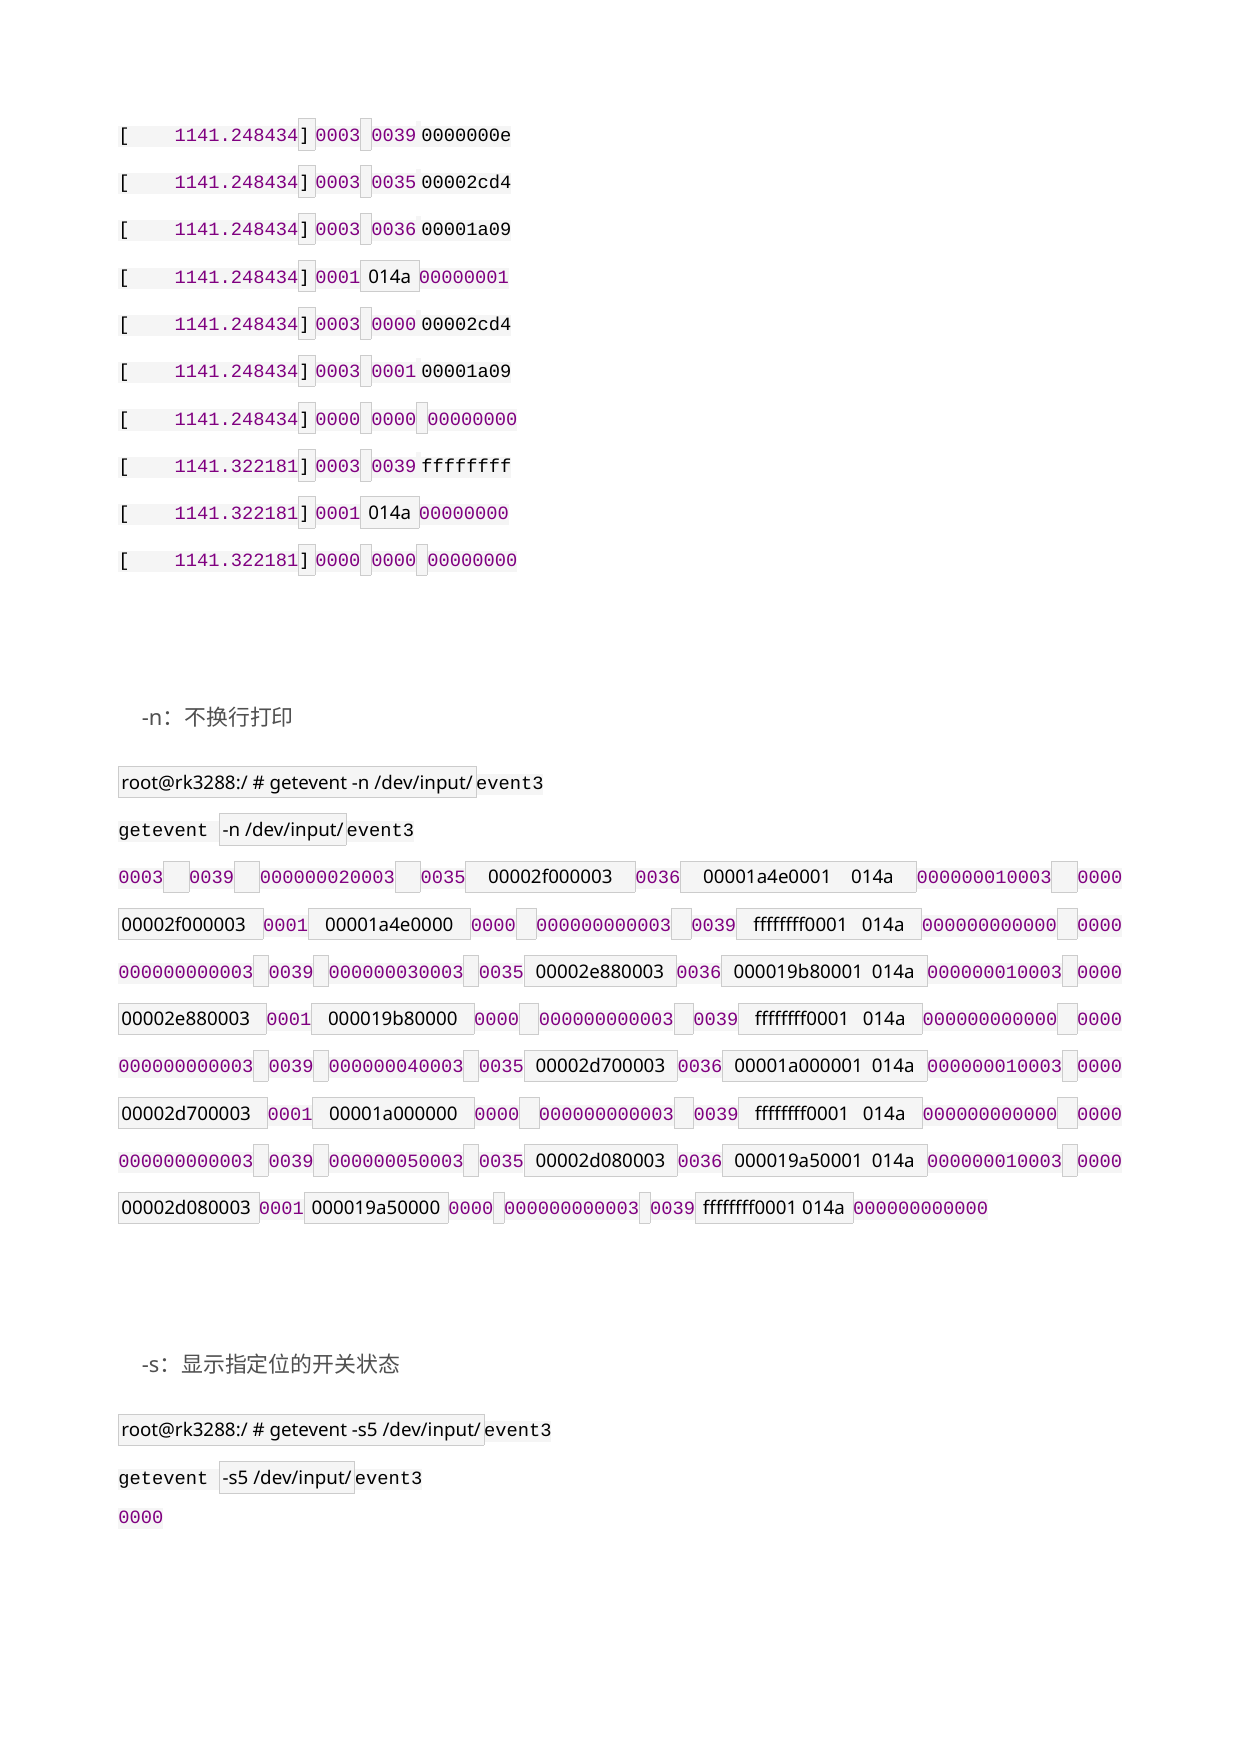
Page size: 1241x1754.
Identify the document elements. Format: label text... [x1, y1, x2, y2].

text ] [299, 308, 315, 339]
text 014a [361, 497, 419, 528]
text 0039 0000000e [372, 118, 1122, 150]
text 0000 [316, 402, 360, 433]
text 0001 [316, 260, 360, 292]
text [ 1141.248434] [118, 354, 315, 386]
text 0036 00001a09 [372, 213, 1122, 244]
text ] [299, 545, 315, 575]
text [ 1141.248434 [118, 213, 298, 244]
text -n：不换行打印 [142, 699, 1099, 731]
text -s5 /dev/input/ [220, 1462, 354, 1493]
text ] [299, 214, 315, 244]
text 0003 [316, 165, 360, 197]
text 0000 [316, 544, 360, 575]
text 0000 [372, 402, 416, 433]
text 0003 [316, 449, 360, 481]
text getevent [118, 813, 219, 845]
text 0003 0039 000000020003 0035 00002f000003 0036 00001a4e0001 014a 000000010003 0000 00002f000003 0001 00001a4e0000 0000 000000000003 0039 ffffffff0001 014a 000000000000 0000 000000000003 0039 000000030003 0035 00002e880003 0036 000019b80001 014a 000000010003 0000 00002e880003 0001 000019b80000 0000 000000000003 0039 ffffffff0001 014a 000000000000 0000 000000000003 0039 000000040003 0035 00002d700003 0036 00001a000001 014a 000000010003 0000 00002d700003 0001 00001a000000 0000 000000000003 0039 ffffffff0001 014a 000000000000 0000 000000000003 0039 000000050003 0035 00002d080003 0036 000019a50001 014a 000000010003 0000 00002d080003 0001 000019a50000 0000 000000000003 0039 ffffffff0001 014a 000000000000 [118, 861, 1122, 1223]
text 0000 [372, 544, 416, 575]
text -n /dev/input/ [220, 814, 346, 845]
text getevent [118, 1461, 219, 1493]
text ] [299, 166, 315, 197]
text 0035 00002cd4 [372, 165, 1122, 197]
text event3 [355, 1461, 1122, 1493]
text 0003 [316, 118, 360, 150]
text [ 1141.248434 [118, 402, 298, 433]
text [ 1141.248434 [118, 165, 298, 197]
text 0000 [118, 1508, 1122, 1529]
text 0000 00002cd4 [372, 307, 1122, 339]
text 00000000 [428, 402, 1122, 433]
text 00000001 [420, 260, 1122, 292]
text 0003 [316, 307, 360, 339]
text ] [299, 119, 315, 150]
text -s：显示指定位的开关状态 [142, 1347, 1099, 1379]
text ] [299, 261, 315, 291]
text [ 1141.322181 [118, 544, 298, 575]
text [ 1141.248434 [118, 260, 298, 292]
text root@rk3288:/ # getevent -n /dev/input/ [119, 767, 476, 797]
text root@rk3288:/ # getevent -s5 /dev/input/ [119, 1415, 484, 1445]
text event3 [347, 813, 1122, 845]
text ] [299, 497, 315, 528]
text event3 [477, 766, 1122, 797]
text [ 1141.322181 [118, 449, 298, 481]
text 0003 [316, 354, 371, 386]
text 0001 [316, 496, 360, 528]
text 0003 [316, 213, 360, 244]
text [ 1141.248434 [118, 307, 298, 339]
text [ 1141.248434 [118, 118, 298, 150]
text event3 [485, 1414, 1122, 1445]
text ] [299, 403, 315, 433]
text 0039 ffffffff [372, 449, 1122, 481]
text 00000000 [428, 544, 1122, 575]
text ] [299, 450, 315, 481]
text 0001 00001a09 [372, 354, 1122, 386]
text 014a [361, 261, 419, 291]
text [ 1141.322181 [118, 496, 298, 528]
text 00000000 [420, 496, 1122, 528]
